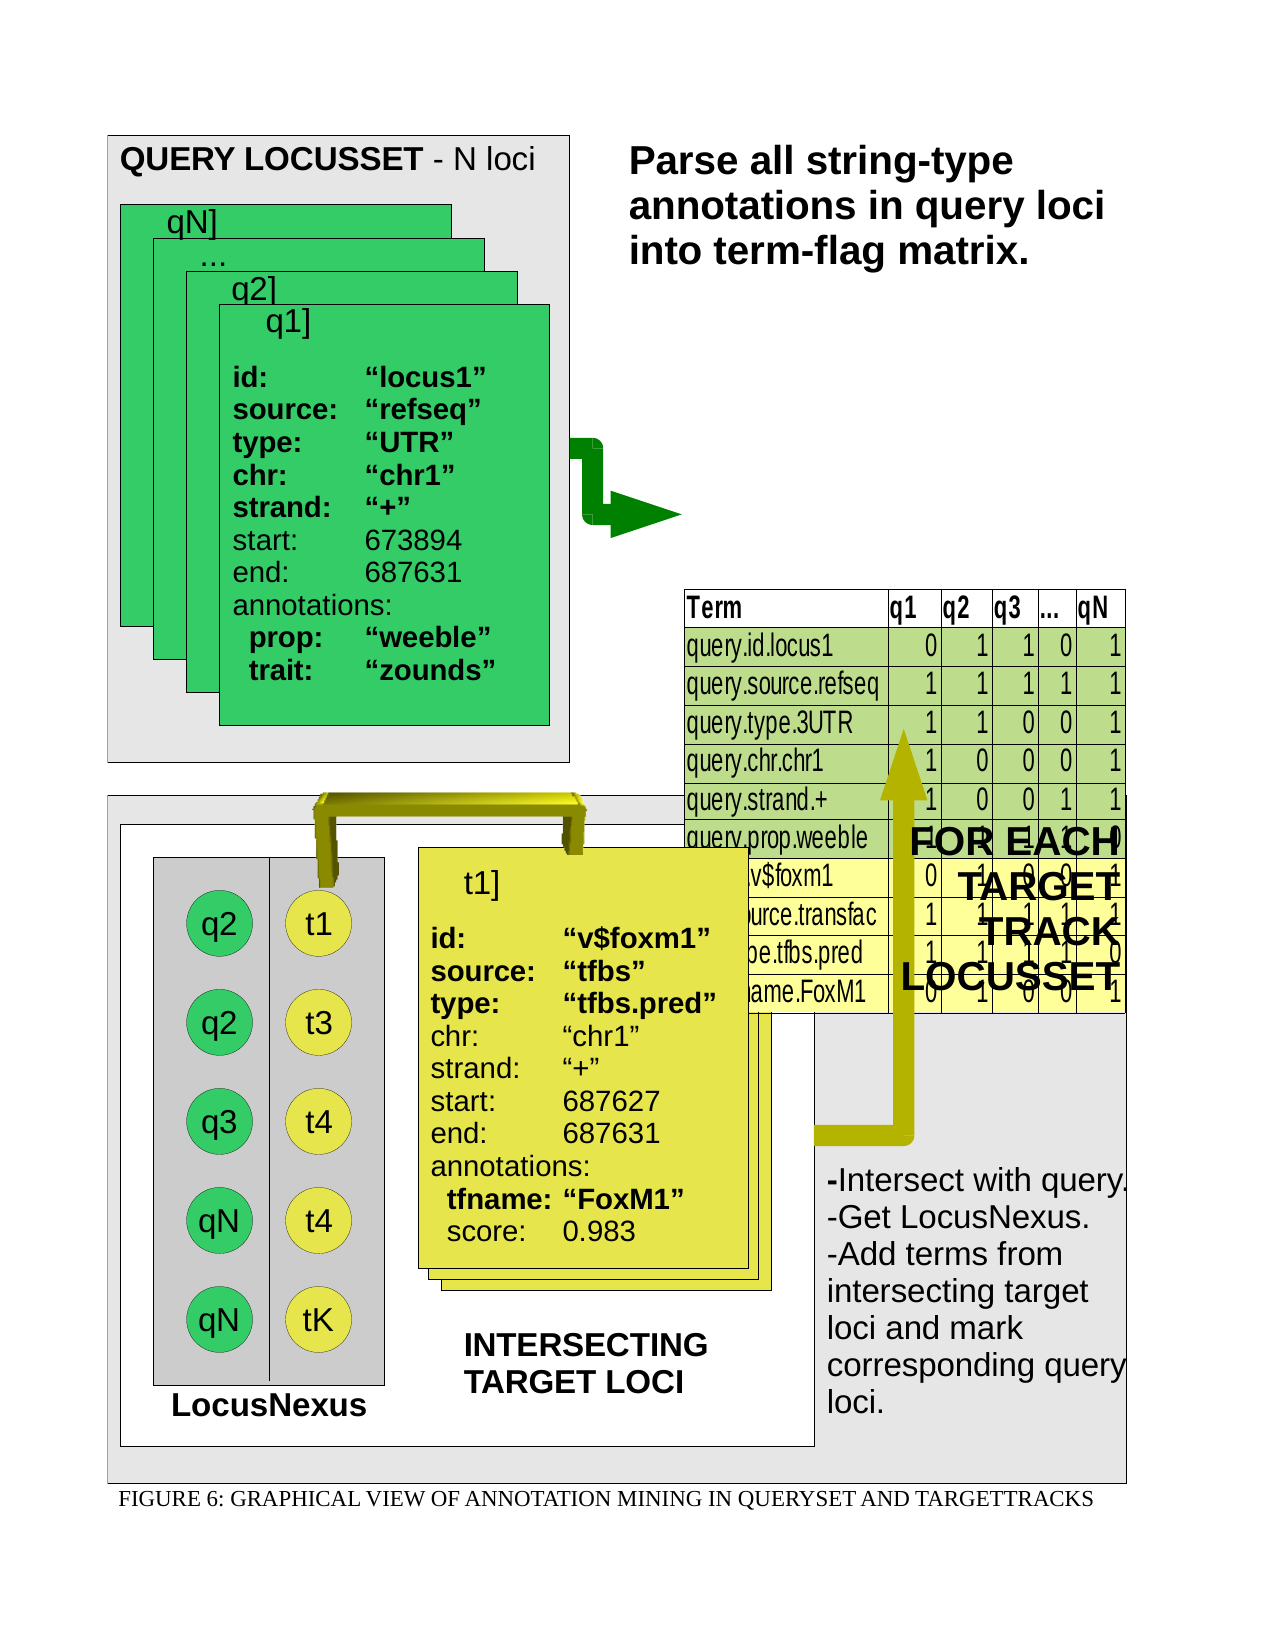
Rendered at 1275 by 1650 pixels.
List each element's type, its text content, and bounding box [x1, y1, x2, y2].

text FIGURE 6: GRAPHICAL VIEW OF ANNOTATION MINING IN QUERYSET AND TARGETTRACKS [118, 118, 1157, 1511]
